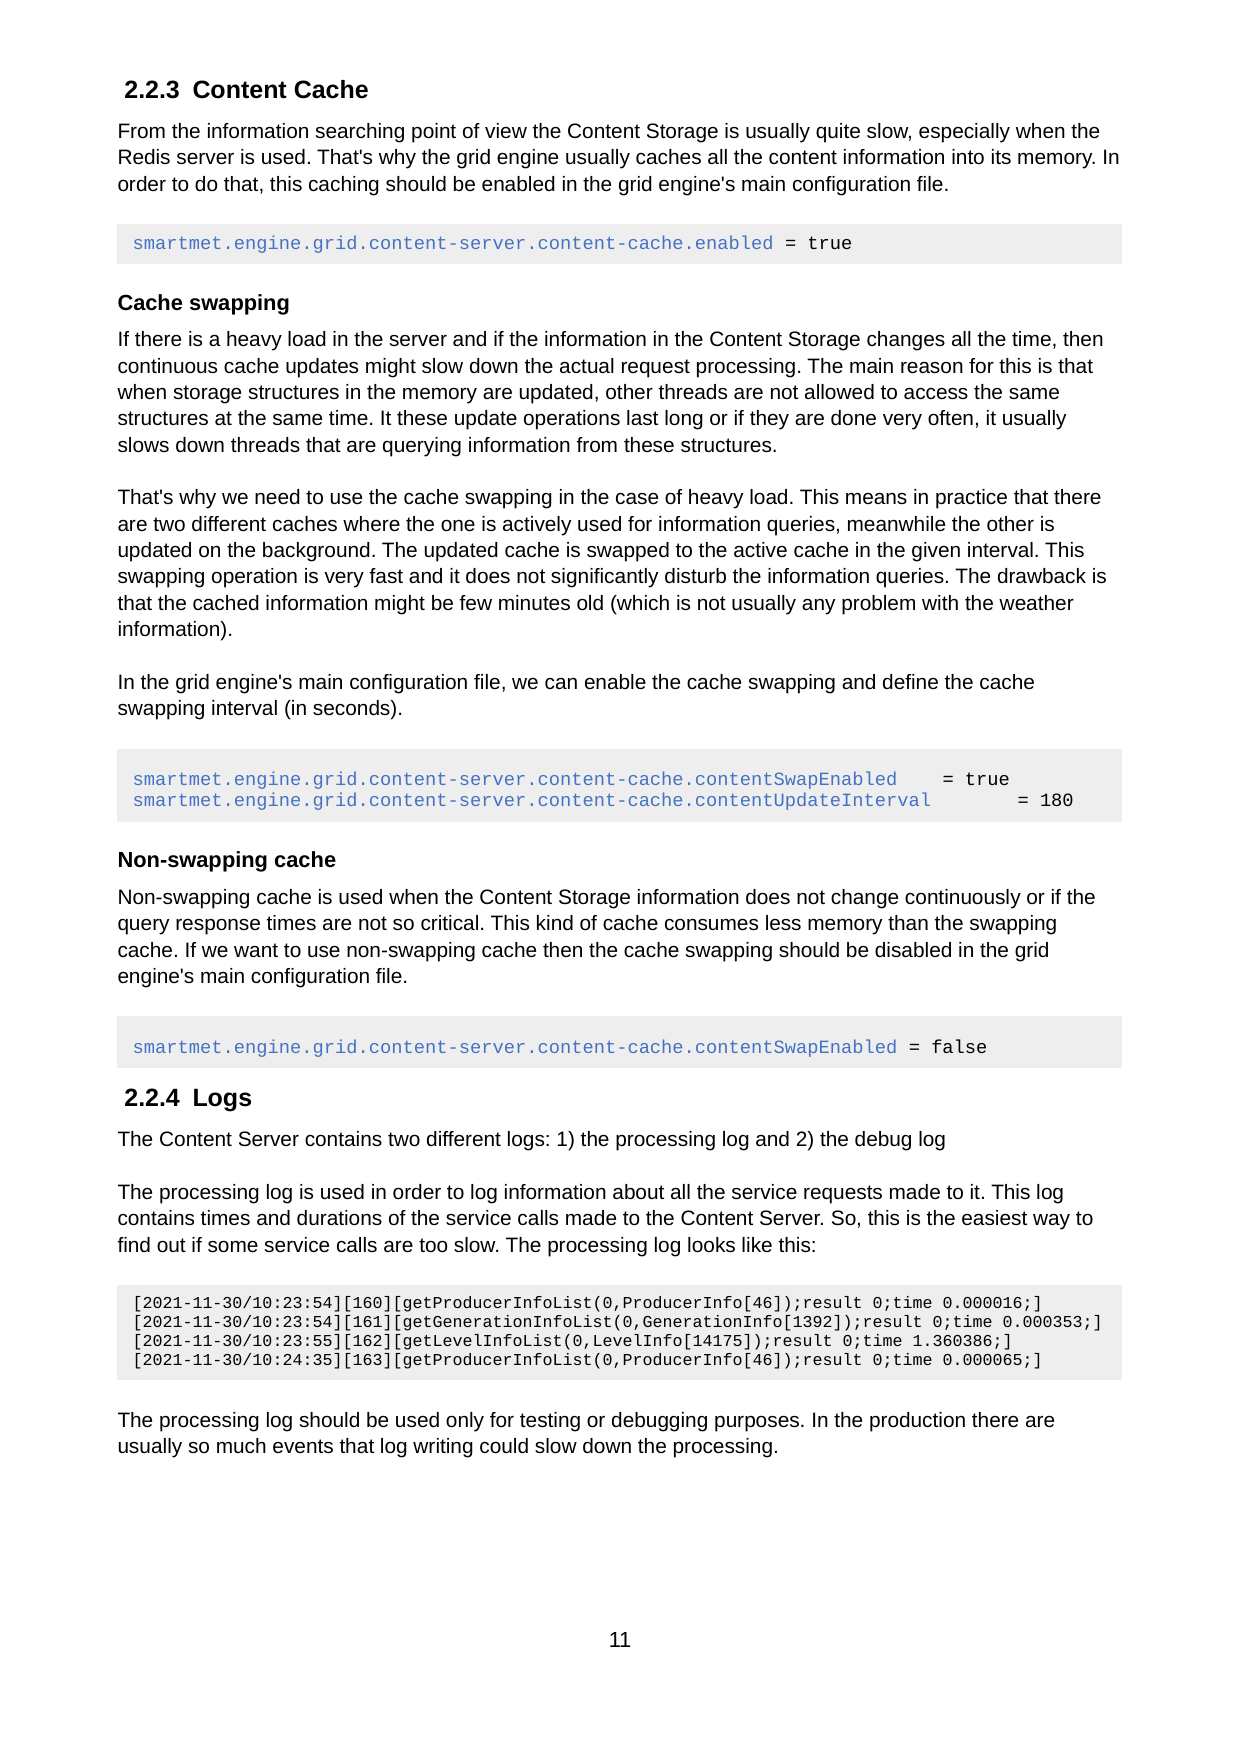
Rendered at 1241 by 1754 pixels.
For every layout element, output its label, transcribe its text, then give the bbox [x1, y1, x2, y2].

subtitle Non-swapping cache [117, 847, 1122, 872]
text smartmet.engine.grid.content-server.content-cache.contentSwapEnabled = true [117, 770, 1122, 791]
text [2021-11-30/10:23:55][162][getLevelInfoList(0,LevelInfo[14175]);result 0;time 1.360386;] [117, 1332, 1122, 1351]
text The processing log is used in order to log information about all the service requests made to it. This log contains times and durations of the service calls made to the Content Server. So, this is the easiest way to find out if some service calls are too slow. The processing log looks like this: [117, 1180, 1122, 1257]
text [2021-11-30/10:23:54][161][getGenerationInfoList(0,GenerationInfo[1392]);result 0;time 0.000353;] [117, 1314, 1122, 1332]
text The Content Server contains two different logs: 1) the processing log and 2) the debug log [117, 1127, 1122, 1151]
text smartmet.engine.grid.content-server.content-cache.enabled = true [117, 234, 1122, 255]
text If there is a heavy load in the server and if the information in the Content Storage changes all the time, then continuous cache updates might slow down the actual request processing. The main reason for this is that when storage structures in the memory are updated, other threads are not allowed to access the same structures at the same time. It these update operations last long or if they are done very often, it usually slows down threads that are querying information from these structures. [117, 327, 1122, 456]
text smartmet.engine.grid.content-server.content-cache.contentSwapEnabled = false [117, 1038, 1122, 1059]
text In the grid engine's main configuration file, we can enable the cache swapping and define the cache swapping interval (in seconds). [117, 670, 1122, 720]
text That's why we need to use the cache swapping in the case of heavy load. This means in practice that there are two different caches where the one is actively used for information queries, meanwhile the other is updated on the background. The updated cache is swapped to the active cache in the given interval. This swapping operation is very fast and it does not significantly disturb the information queries. The drawback is that the cached information might be few minutes old (which is not usually any problem with the weather information). [117, 485, 1122, 641]
text [2021-11-30/10:23:54][160][getProducerInfoList(0,ProducerInfo[46]);result 0;time 0.000016;] [117, 1295, 1122, 1314]
text The processing log should be used only for testing or debugging purposes. In the production there are usually so much events that log writing could slow down the processing. [117, 1407, 1122, 1458]
text [2021-11-30/10:24:35][163][getProducerInfoList(0,ProducerInfo[46]);result 0;time 0.000065;] [117, 1351, 1122, 1370]
subtitle Logs [117, 1083, 1122, 1112]
subtitle Content Cache [117, 75, 1122, 104]
text From the information searching point of view the Content Storage is usually quite slow, especially when the Redis server is used. That's why the grid engine usually caches all the content information into its memory. In order to do that, this caching should be enabled in the grid engine's main configuration file. [117, 119, 1122, 195]
text smartmet.engine.grid.content-server.content-cache.contentUpdateInterval = 180 [117, 791, 1122, 812]
subtitle Cache swapping [117, 289, 1122, 314]
text Non-swapping cache is used when the Content Storage information does not change continuously or if the query response times are not so critical. This kind of cache consumes less memory than the swapping cache. If we want to use non-swapping cache then the cache swapping should be disabled in the grid engine's main configuration file. [117, 885, 1122, 988]
